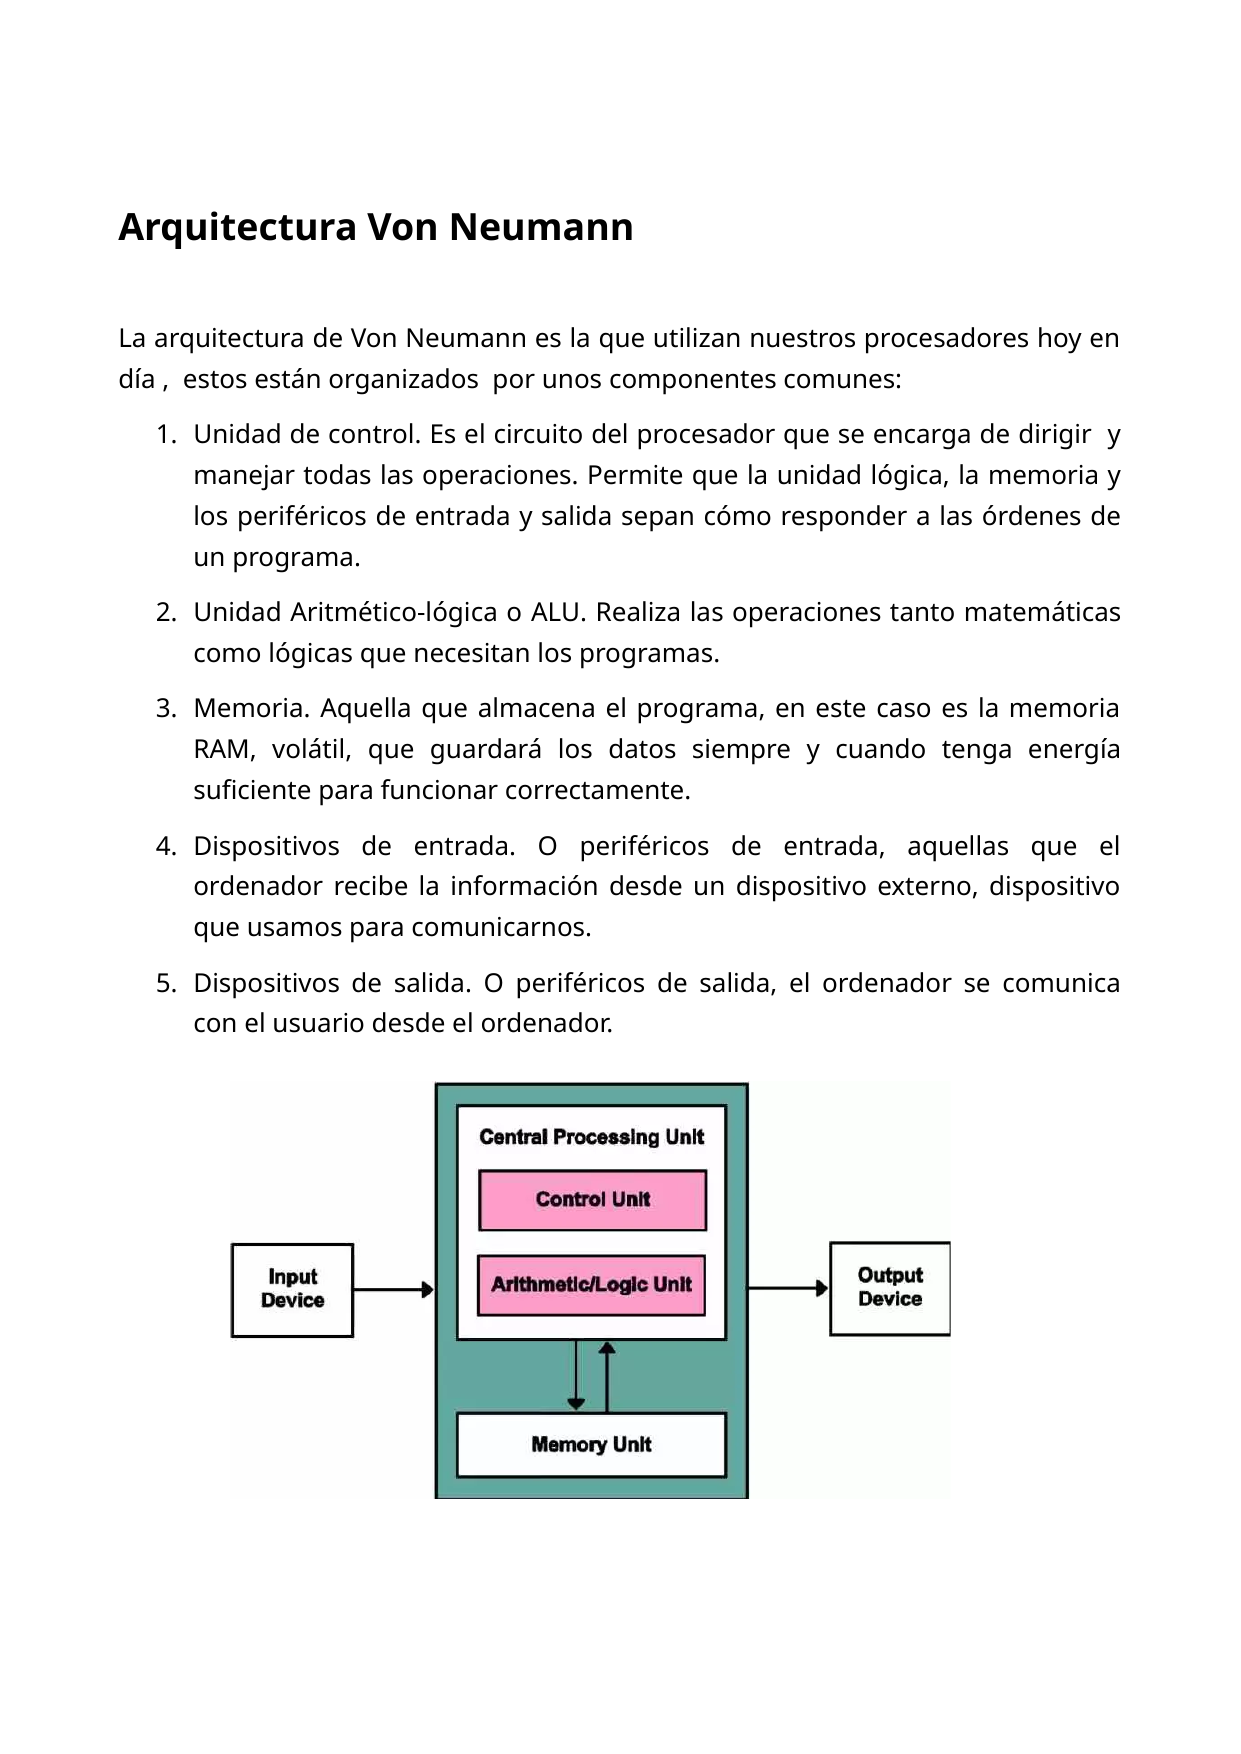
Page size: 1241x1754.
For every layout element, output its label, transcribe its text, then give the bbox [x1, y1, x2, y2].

list Unidad Aritmético-lógica o ALU. Realiza las operaciones tanto matemáticas como lógicas que necesitan los programas. [156, 594, 1122, 670]
list Dispositivos de salida. O periféricos de salida, el ordenador se comunica con el usuario desde el ordenador. [156, 964, 1122, 1041]
list Memoria. Aquella que almacena el programa, en este caso es la memoria RAM, volátil, que guardará los datos siempre y cuando tenga energía suficiente para funcionar correctamente. [156, 690, 1122, 807]
picture [230, 1081, 951, 1499]
text La arquitectura de Von Neumann es la que utilizan nuestros procesadores hoy en día , estos están organizados por unos componentes comunes: [118, 319, 1122, 396]
list Unidad de control. Es el circuito del procesador que se encarga de dirigir y manejar todas las operaciones. Permite que la unidad lógica, la memoria y los periféricos de entrada y salida sepan cómo responder a las órdenes de un programa. [156, 416, 1122, 574]
subtitle Arquitectura Von Neumann [118, 201, 1122, 252]
list Dispositivos de entrada. O periféricos de entrada, aquellas que el ordenador recibe la información desde un dispositivo externo, dispositivo que usamos para comunicarnos. [156, 827, 1122, 944]
